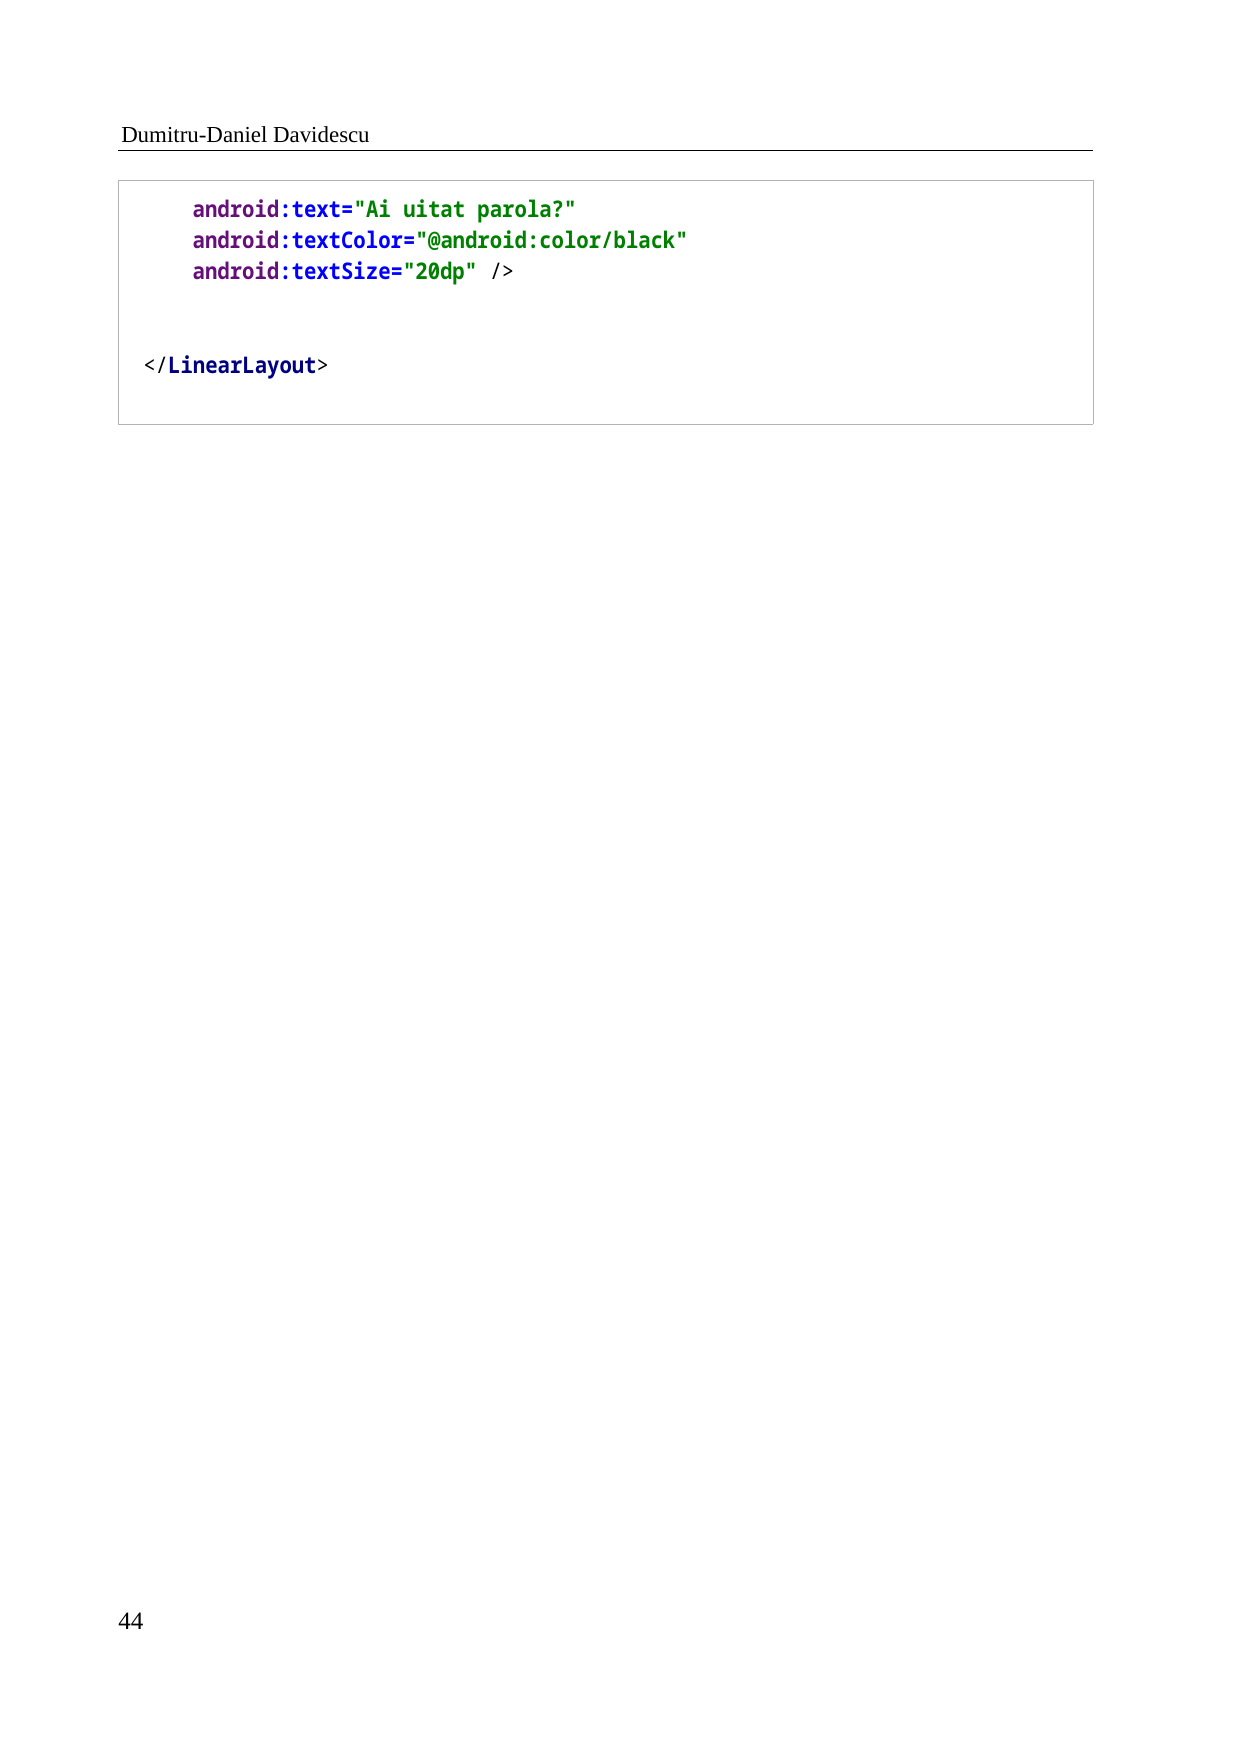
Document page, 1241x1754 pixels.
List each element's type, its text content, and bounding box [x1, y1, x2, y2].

text android:text="Ai uitat parola?" android:textColor="@android:color/black" android:textSize="20dp" /> </LinearLayout> [119, 181, 1093, 380]
